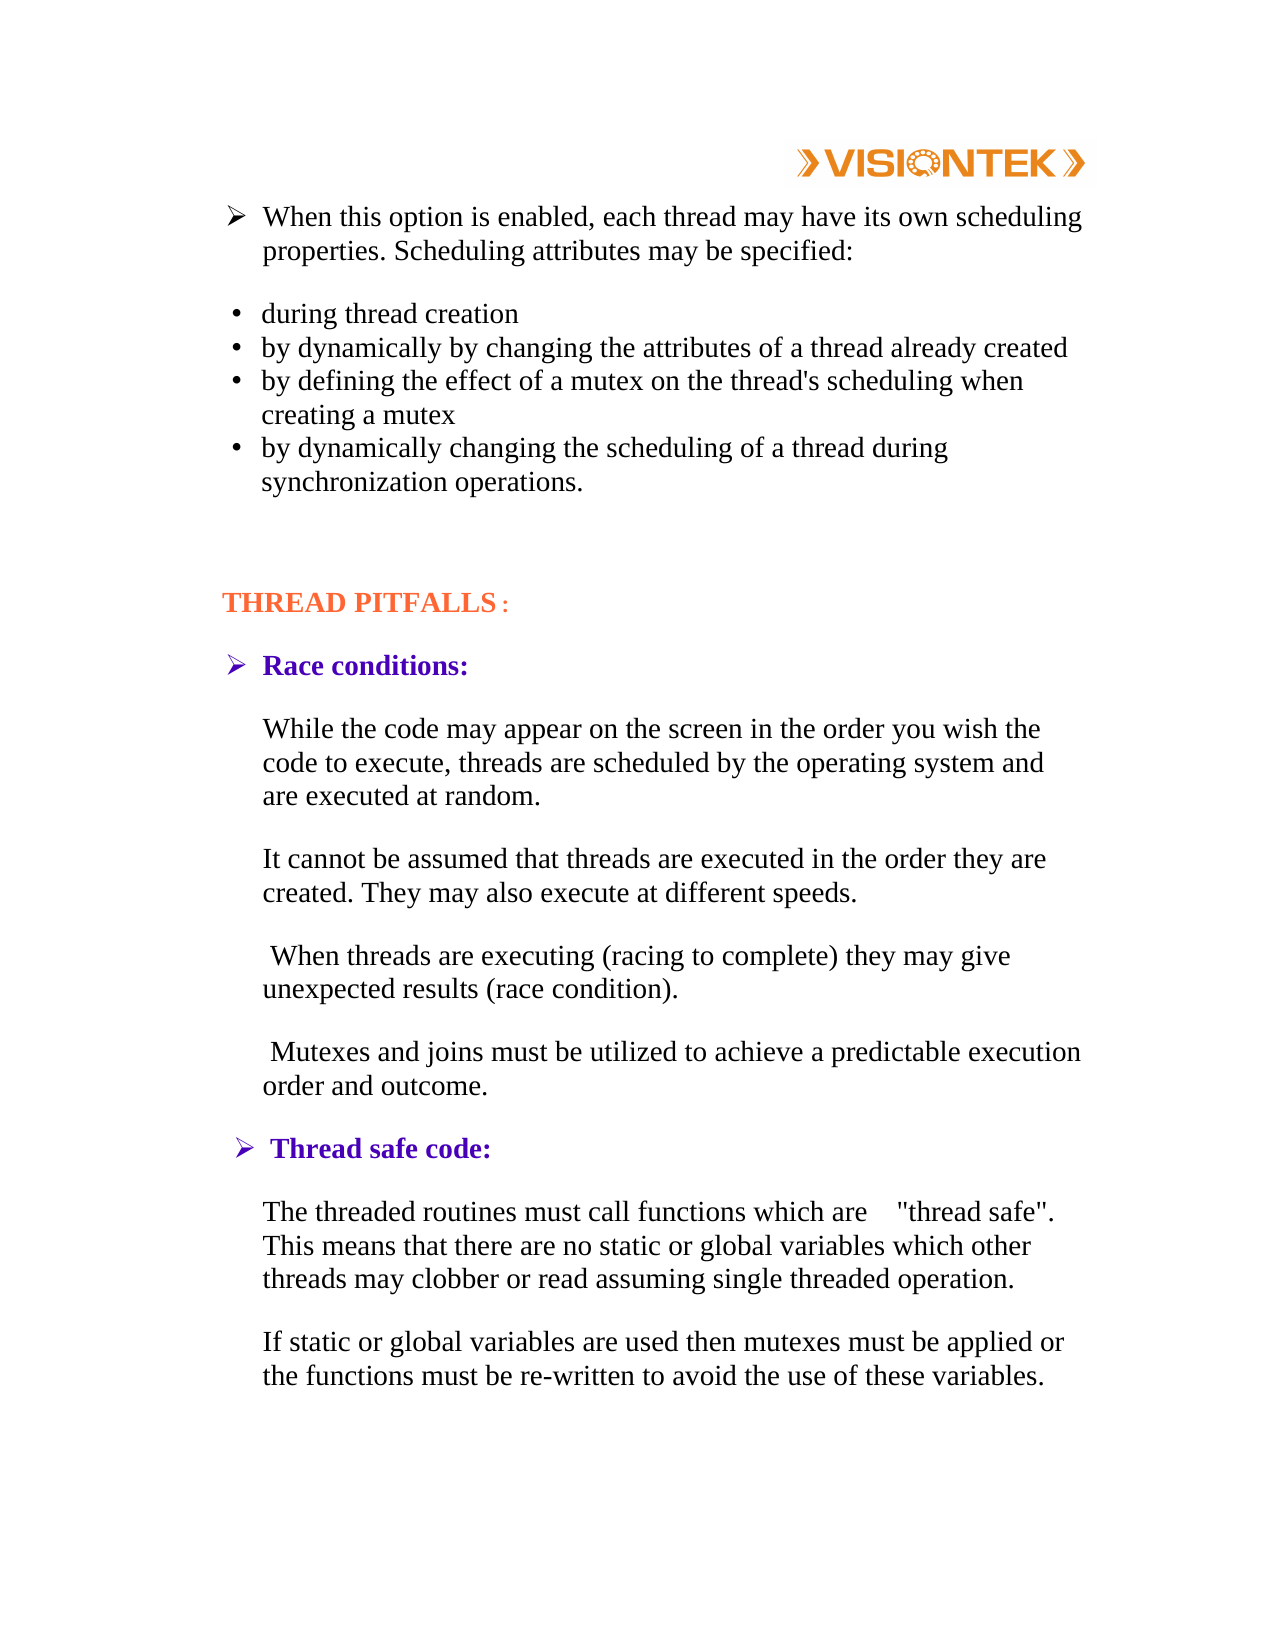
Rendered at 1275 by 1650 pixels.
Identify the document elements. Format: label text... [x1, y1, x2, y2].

list When threads are executing (racing to complete) they may give unexpected results (race condition). [225, 938, 1106, 1005]
picture [784, 138, 1098, 188]
list by dynamically by changing the attributes of a thread already created [232, 330, 1106, 363]
list Mutexes and joins must be utilized to achieve a predictable execution order and outcome. [225, 1034, 1106, 1102]
list Race conditions: [225, 648, 1106, 682]
text THREAD PITFALLS : [187, 585, 1106, 619]
list It cannot be assumed that threads are executed in the order they are created. They may also execute at different speeds. [225, 841, 1106, 908]
list The threaded routines must call functions which are "thread safe". This means that there are no static or global variables which other threads may clobber or read assuming single threaded operation. [233, 1194, 1106, 1295]
list While the code may appear on the screen in the order you wish the code to execute, threads are scheduled by the operating system and are executed at random. [225, 711, 1106, 812]
list When this option is enabled, each thread may have its own scheduling properties. Scheduling attributes may be specified: [225, 199, 1106, 267]
list If static or global variables are used then mutexes must be applied or the functions must be re-written to avoid the use of these variables. [233, 1324, 1106, 1391]
list by dynamically changing the scheduling of a thread during synchronization operations. [232, 431, 1106, 498]
list Thread safe code: [233, 1131, 1106, 1165]
list during thread creation [232, 296, 1106, 330]
list by defining the effect of a mutex on the thread's scheduling when creating a mutex [232, 363, 1106, 431]
